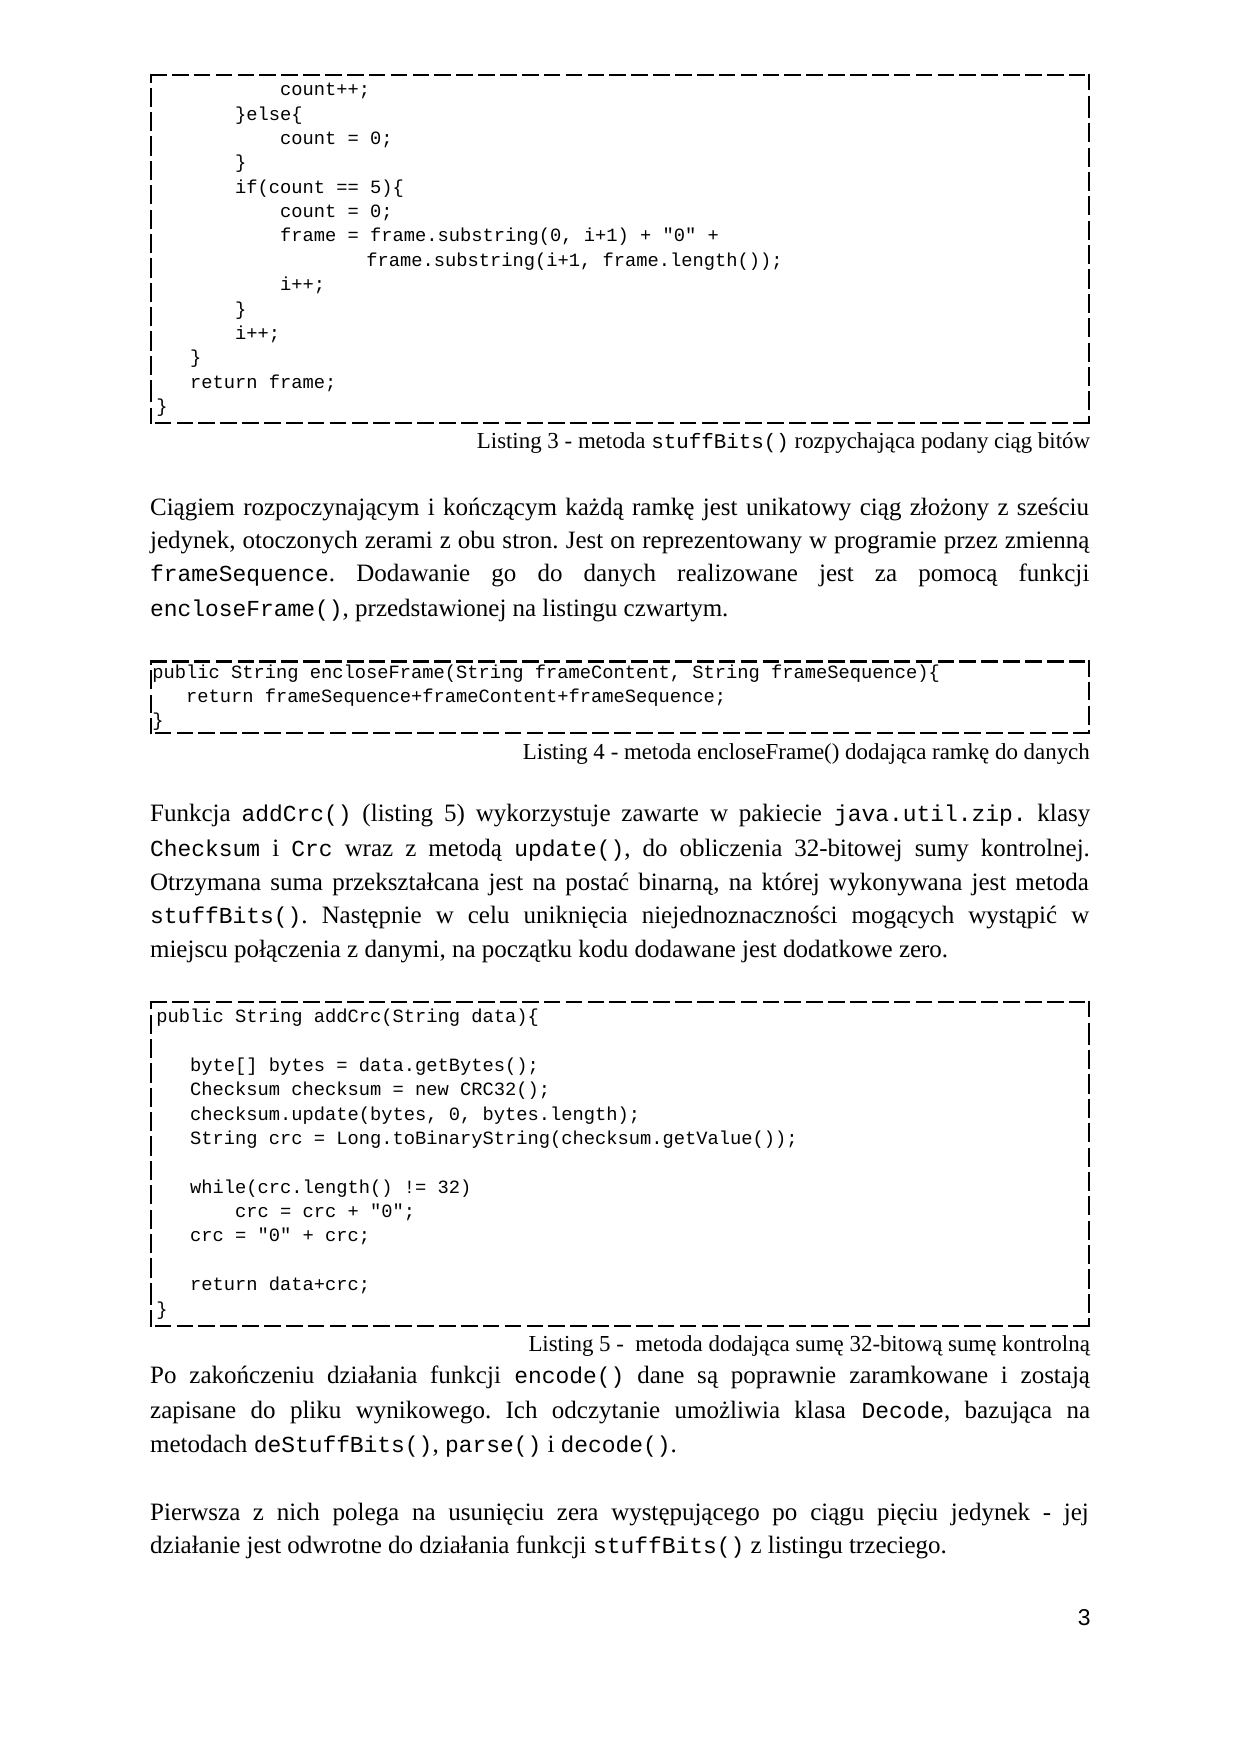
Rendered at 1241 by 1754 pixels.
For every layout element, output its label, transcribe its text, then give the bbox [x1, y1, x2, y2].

text Listing 5 - metoda dodająca sumę 32-bitową sumę kontrolną [150, 1330, 1090, 1356]
text if(count == 5){ [150, 171, 1090, 196]
text byte[] bytes = data.getBytes(); [150, 1049, 1090, 1074]
text String crc = Long.toBinaryString(checksum.getValue()); [150, 1122, 1090, 1150]
text count++; [150, 74, 1090, 98]
text return frameSequence+frameContent+frameSequence; [150, 685, 1090, 708]
text Listing 3 - metoda stuffBits() rozpychająca podany ciąg bitów [150, 427, 1090, 455]
text while(crc.length() != 32) [150, 1171, 1090, 1196]
text } [150, 709, 1090, 734]
text public String addCrc(String data){ [150, 1001, 1090, 1028]
text crc = crc + "0"; [150, 1196, 1090, 1220]
text Funkcja addCrc() (listing 5) wykorzystuje zawarte w pakiecie java.util.zip. klasy Checksum i Crc wraz z metodą update(), do obliczenia 32-bitowej sumy kontrolnej. Otrzymana suma przekształcana jest na postać binarną, na której wykonywana jest metoda stuffBits(). Następnie w celu uniknięcia niejednoznaczności mogących wystąpić w miejscu połączenia z danymi, na początku kodu dodawane jest dodatkowe zero. [150, 798, 1090, 963]
text } [150, 342, 1090, 366]
text checksum.update(bytes, 0, bytes.length); [150, 1098, 1090, 1122]
text frame = frame.substring(0, i+1) + "0" + [150, 220, 1090, 244]
text } [150, 293, 1090, 317]
text return frame; [150, 366, 1090, 391]
text count = 0; [150, 122, 1090, 147]
text crc = "0" + crc; [150, 1220, 1090, 1247]
text count = 0; [150, 196, 1090, 220]
text }else{ [150, 98, 1090, 122]
text Checksum checksum = new CRC32(); [150, 1074, 1090, 1098]
text i++; [150, 269, 1090, 293]
text Po zakończeniu działania funkcji encode() dane są poprawnie zaramkowane i zostają zapisane do pliku wynikowego. Ich odczytanie umożliwia klasa Decode, bazująca na metodach deStuffBits(), parse() i decode(). [150, 1360, 1090, 1459]
text } [150, 1293, 1090, 1327]
text Listing 4 - metoda encloseFrame() dodająca ramkę do danych [150, 738, 1090, 764]
text } [150, 147, 1090, 171]
text i++; [150, 317, 1090, 342]
text Pierwsza z nich polega na usunięciu zera występującego po ciągu pięciu jedynek - jej działanie jest odwrotne do działania funkcji stuffBits() z listingu trzeciego. [150, 1497, 1090, 1560]
text return data+crc; [150, 1269, 1090, 1293]
text frame.substring(i+1, frame.length()); [150, 244, 1090, 269]
text } [150, 391, 1090, 424]
text Ciągiem rozpoczynającym i kończącym każdą ramkę jest unikatowy ciąg złożony z sześciu jedynek, otoczonych zerami z obu stron. Jest on reprezentowany w programie przez zmienną frameSequence. Dodawanie go do danych realizowane jest za pomocą funkcji encloseFrame(), przedstawionej na listingu czwartym. [150, 492, 1090, 623]
text public String encloseFrame(String frameContent, String frameSequence){ [150, 660, 1090, 684]
